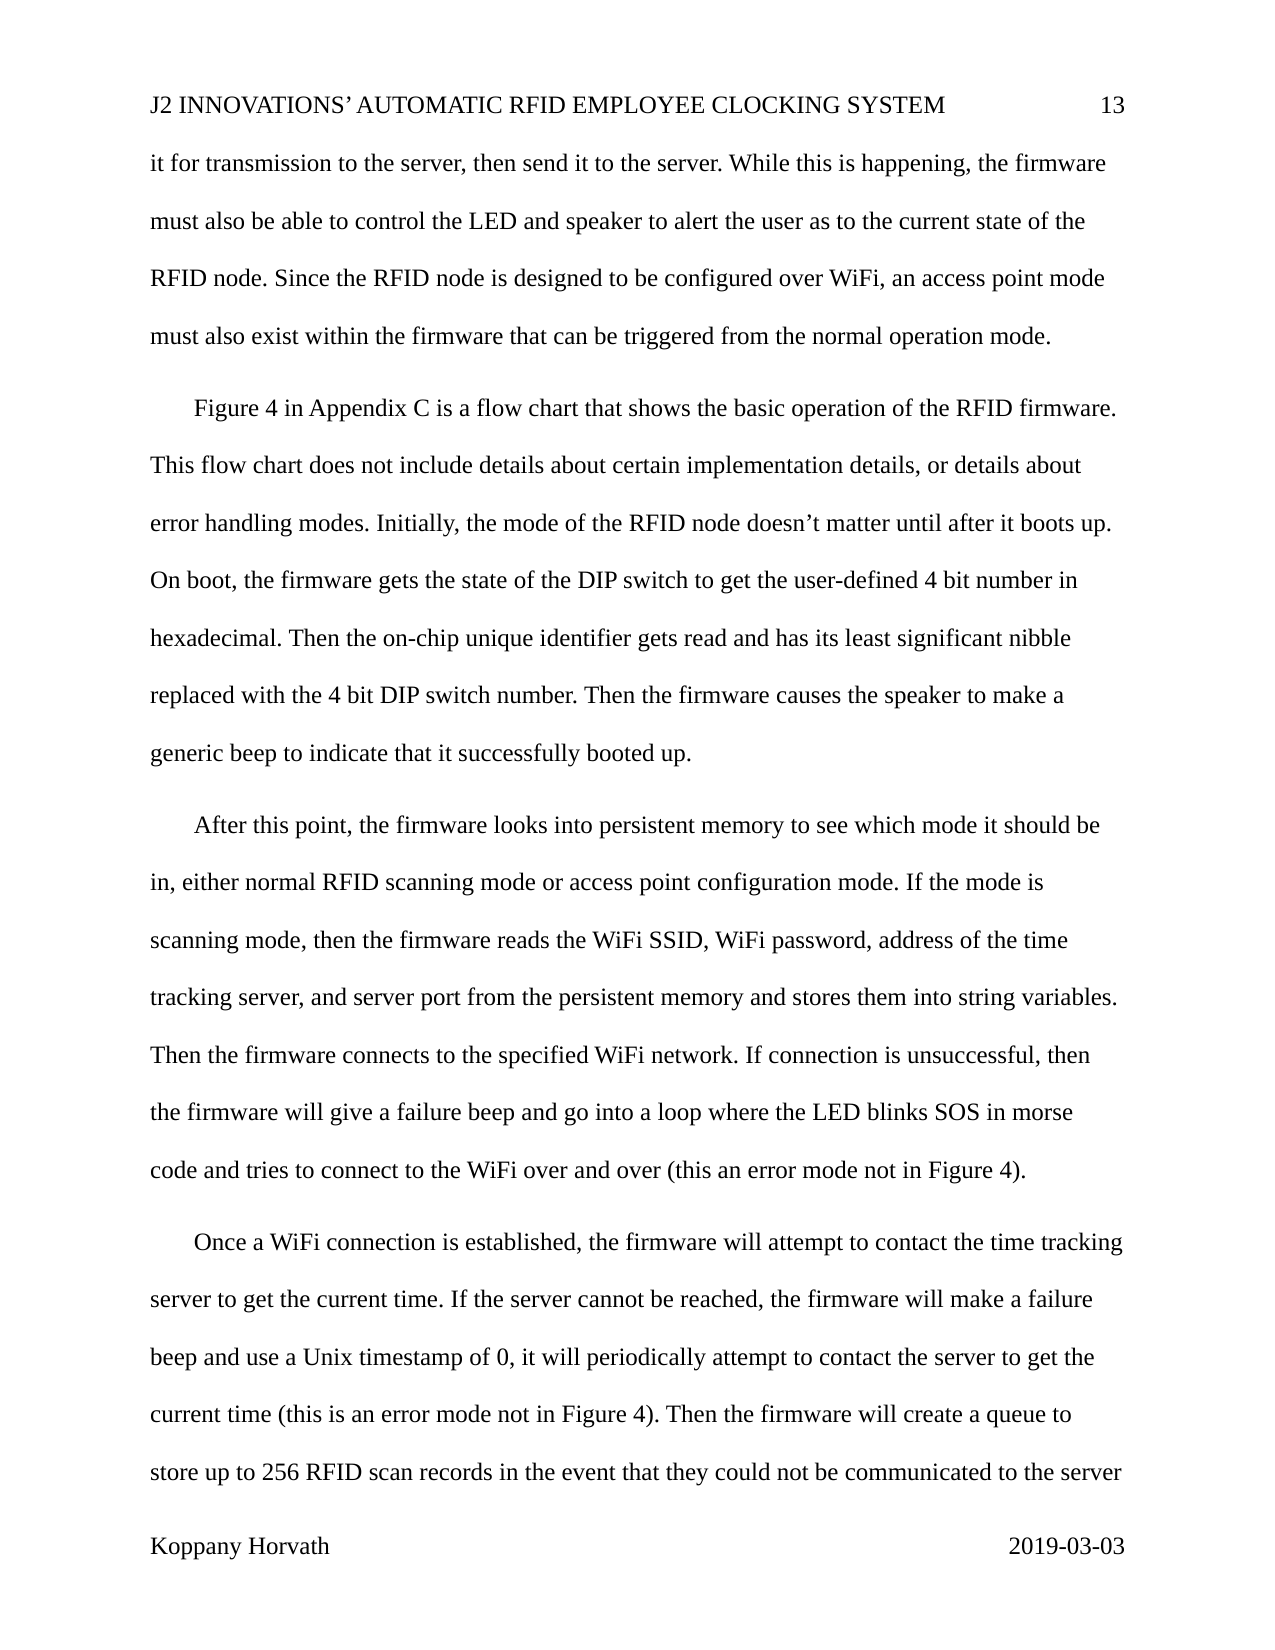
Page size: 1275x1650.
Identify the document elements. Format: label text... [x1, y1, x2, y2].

text Figure 4 in Appendix C is a flow chart that shows the basic operation of the RFID firmware. This flow chart does not include details about certain implementation details, or details about error handling modes. Initially, the mode of the RFID node doesn’t matter until after it boots up. On boot, the firmware gets the state of the DIP switch to get the user-defined 4 bit number in hexadecimal. Then the on-chip unique identifier gets read and has its least significant nibble replaced with the 4 bit DIP switch number. Then the firmware causes the speaker to make a generic beep to indicate that it successfully booted up. [150, 393, 1125, 767]
text After this point, the firmware looks into persistent memory to see which mode it should be in, either normal RFID scanning mode or access point configuration mode. If the mode is scanning mode, then the firmware reads the WiFi SSID, WiFi password, address of the time tracking server, and server port from the persistent memory and stores them into string variables. Then the firmware connects to the specified WiFi network. If connection is unsuccessful, then the firmware will give a failure beep and go into a loop where the LED blinks SOS in morse code and tries to connect to the WiFi over and over (this an error mode not in Figure 4). [150, 810, 1125, 1184]
text Once a WiFi connection is established, the firmware will attempt to contact the time tracking server to get the current time. If the server cannot be reached, the firmware will make a failure beep and use a Unix timestamp of 0, it will periodically attempt to contact the server to get the current time (this is an error mode not in Figure 4). Then the firmware will create a queue to store up to 256 RFID scan records in the event that they could not be communicated to the server [150, 1227, 1125, 1486]
text it for transmission to the server, then send it to the server. While this is happening, the firmware must also be able to control the LED and speaker to alert the user as to the current state of the RFID node. Since the RFID node is designed to be configured over WiFi, an access point mode must also exist within the firmware that can be triggered from the normal operation mode. [150, 148, 1125, 349]
